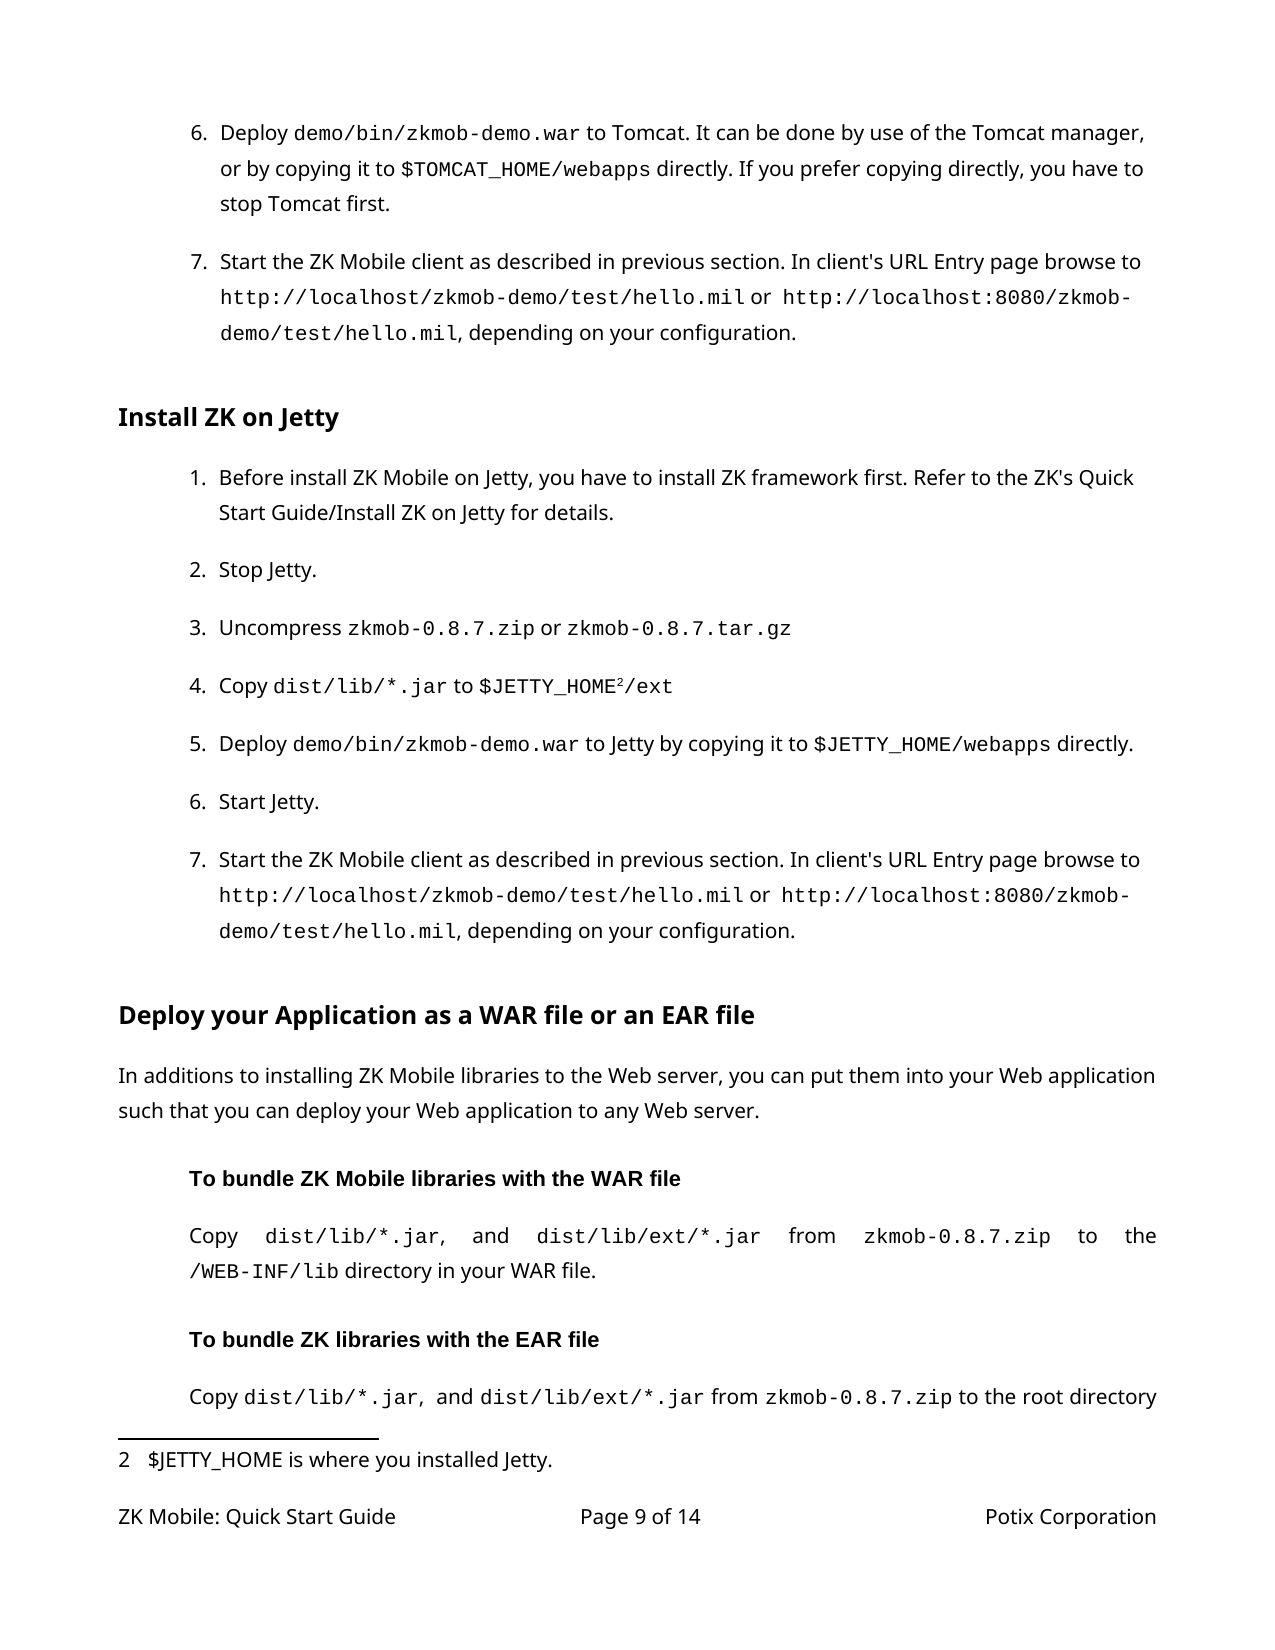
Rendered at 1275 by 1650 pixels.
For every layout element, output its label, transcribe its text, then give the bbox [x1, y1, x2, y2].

text Copy dist/lib/*.jar, and dist/lib/ext/*.jar from zkmob-0.8.7.zip to the root directory [189, 1382, 1157, 1411]
text In additions to installing ZK Mobile libraries to the Web server, you can put them into your Web application such that you can deploy your Web application to any Web server. [118, 1061, 1157, 1124]
subtitle Deploy your Application as a WAR file or an EAR file [118, 997, 1157, 1031]
list Copy dist/lib/*.jar to $JETTY_HOME/ext [189, 671, 1157, 700]
list Deploy demo/bin/zkmob-demo.war to Tomcat. It can be done by use of the Tomcat manager, or by copying it to $TOMCAT_HOME/webapps directly. If you prefer copying directly, you have to stop Tomcat first. [190, 118, 1157, 217]
subtitle Install ZK on Jetty [118, 399, 1157, 433]
list Start Jetty. [189, 787, 1157, 816]
list Start the ZK Mobile client as described in previous section. In client's URL Entry page browse to http://localhost/zkmob-demo/test/hello.mil or http://localhost:8080/zkmob-demo/test/hello.mil, depending on your configuration. [190, 247, 1157, 346]
list Before install ZK Mobile on Jetty, you have to install ZK framework first. Refer to the ZK's Quick Start Guide/Install ZK on Jetty for details. [189, 463, 1157, 526]
list Start the ZK Mobile client as described in previous section. In client's URL Entry page browse to http://localhost/zkmob-demo/test/hello.mil or http://localhost:8080/zkmob-demo/test/hello.mil, depending on your configuration. [189, 845, 1157, 944]
list $JETTY_HOME is where you installed Jetty. [118, 1445, 1157, 1473]
text Copy dist/lib/*.jar, and dist/lib/ext/*.jar from zkmob-0.8.7.zip to the /WEB-INF/lib directory in your WAR file. [189, 1221, 1157, 1285]
subtitle To bundle ZK libraries with the EAR file [189, 1328, 1157, 1352]
list Deploy demo/bin/zkmob-demo.war to Jetty by copying it to $JETTY_HOME/webapps directly. [189, 729, 1157, 758]
list Uncompress zkmob-0.8.7.zip or zkmob-0.8.7.tar.gz [189, 613, 1157, 642]
subtitle To bundle ZK Mobile libraries with the WAR file [189, 1167, 1157, 1192]
list Stop Jetty. [189, 556, 1157, 584]
